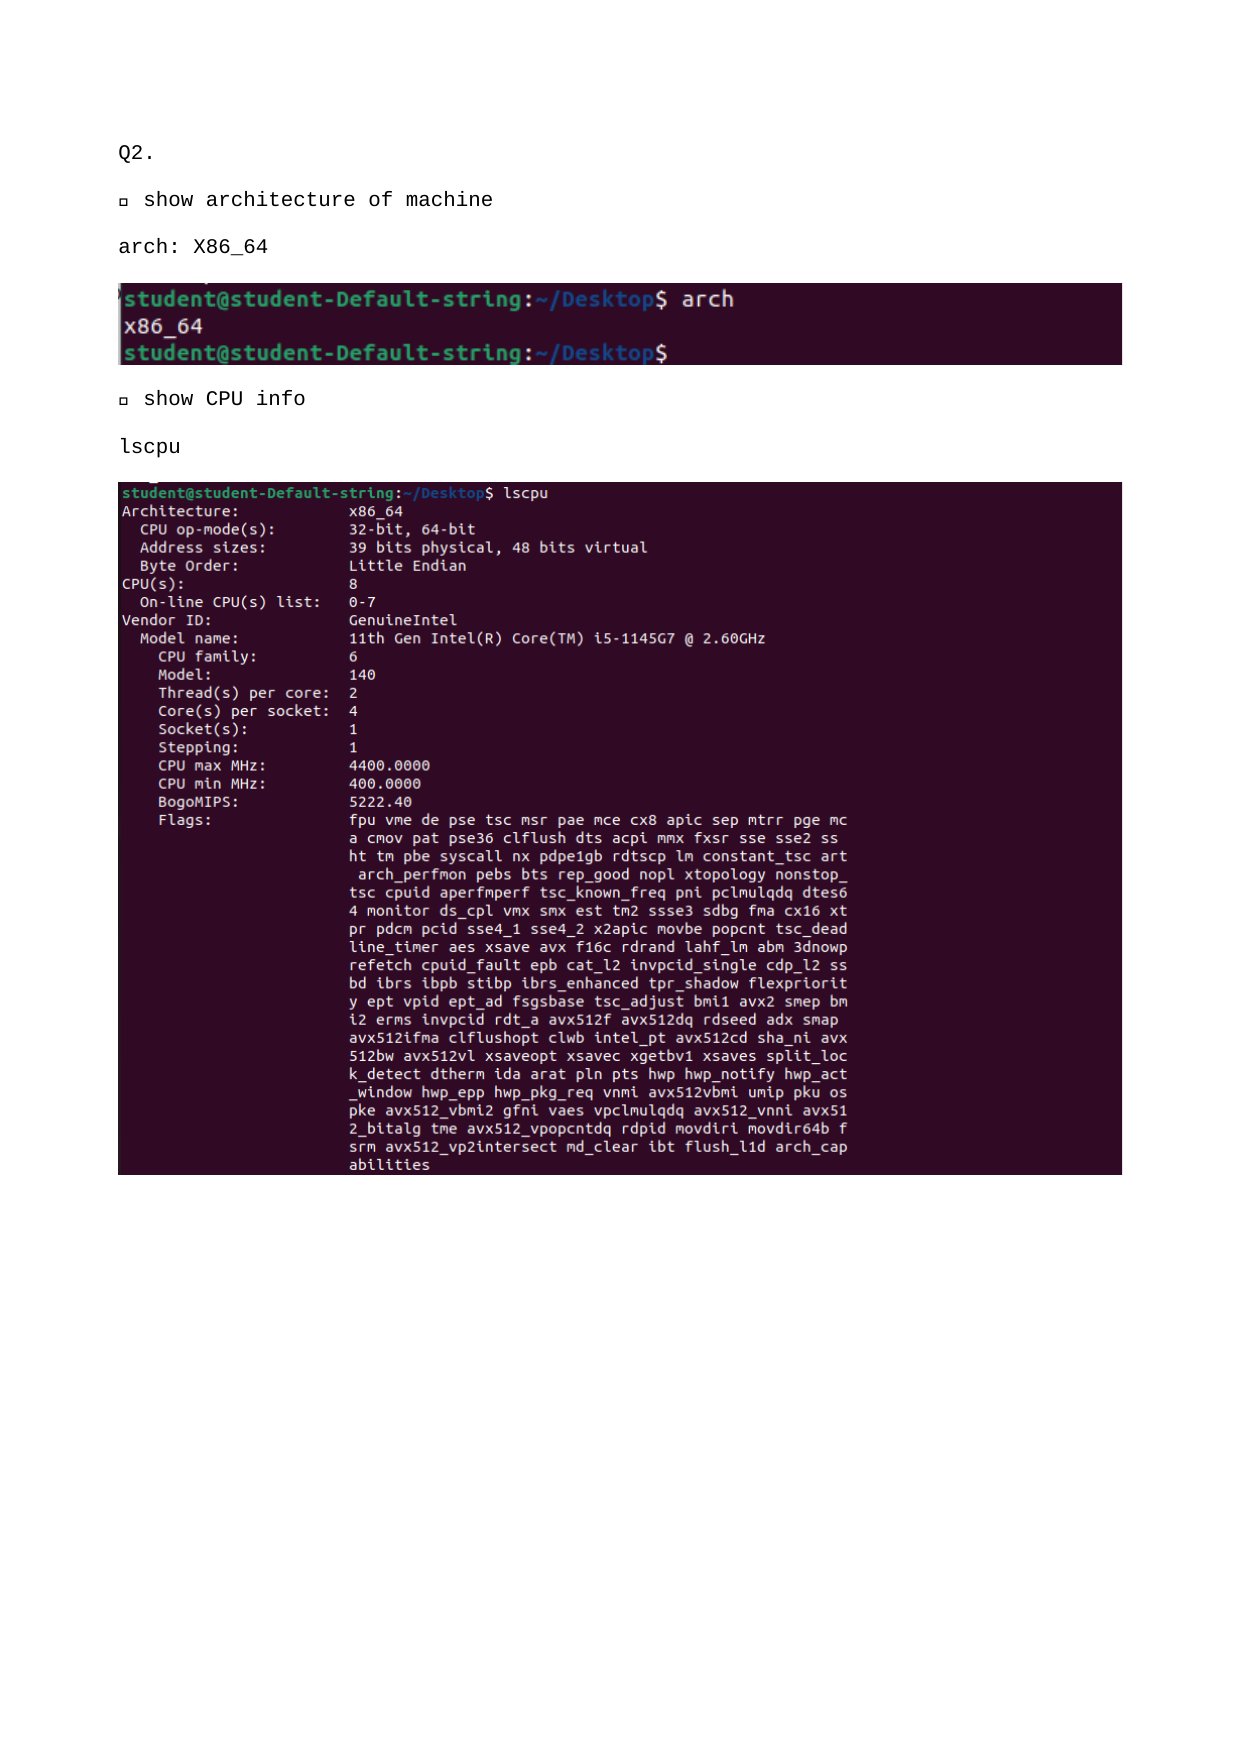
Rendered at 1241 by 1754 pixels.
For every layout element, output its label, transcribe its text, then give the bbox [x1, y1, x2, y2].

picture [118, 482, 1123, 1175]
text  show CPU info [118, 388, 1122, 412]
text lscpu [118, 436, 1122, 459]
text Q2. [118, 142, 1122, 165]
text arch: X86_64 [118, 236, 1122, 260]
text  show architecture of machine [118, 189, 1122, 213]
picture [118, 283, 1123, 365]
